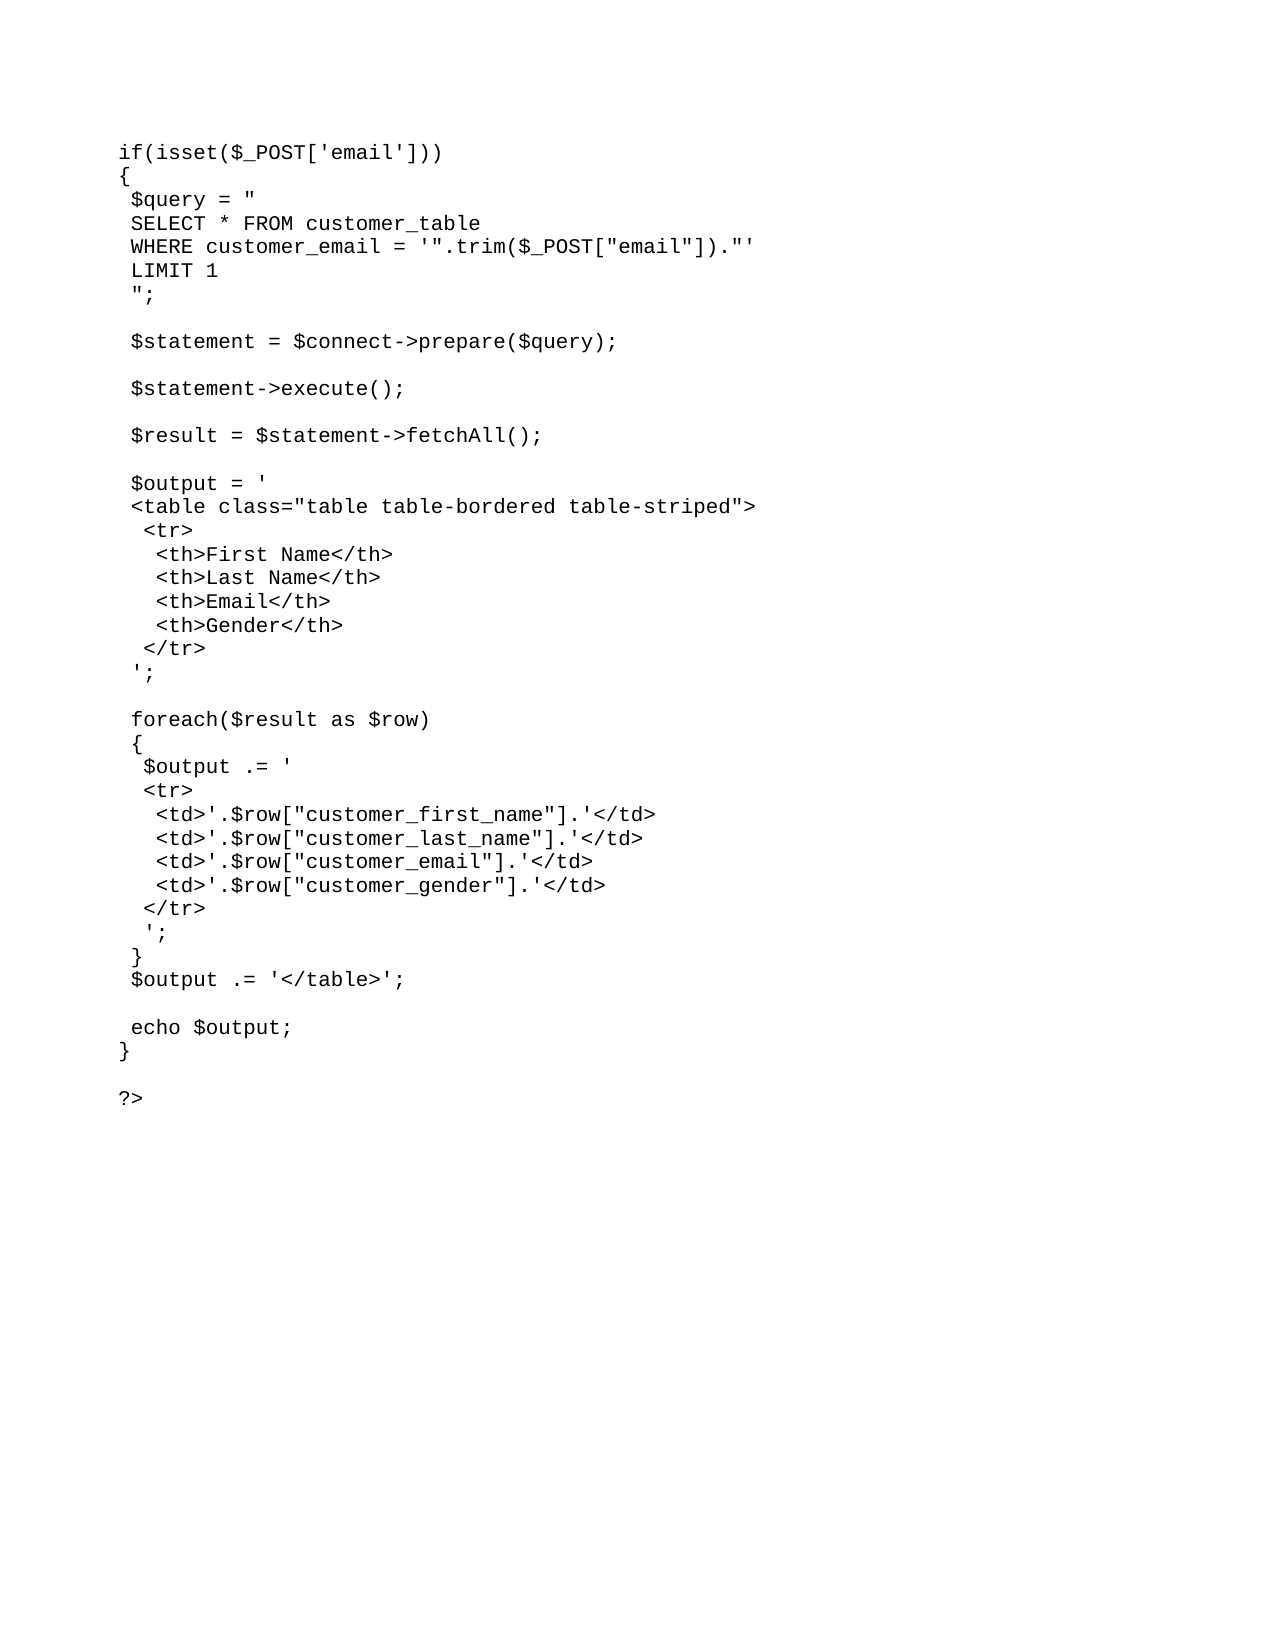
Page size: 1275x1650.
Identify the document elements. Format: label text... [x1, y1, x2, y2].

text <td>'.$row["customer_last_name"].'</td> [118, 827, 1157, 851]
text foreach($result as $row) [118, 709, 1157, 733]
text if(isset($_POST['email'])) [118, 142, 1157, 165]
text '; [118, 922, 1157, 946]
text <th>Last Name</th> [118, 567, 1157, 591]
text $output = ' [118, 473, 1157, 496]
text <th>Email</th> [118, 591, 1157, 615]
text <tr> [118, 780, 1157, 804]
text LIMIT 1 [118, 260, 1157, 284]
text { [118, 733, 1157, 757]
text <td>'.$row["customer_gender"].'</td> [118, 875, 1157, 898]
text $output .= '</table>'; [118, 969, 1157, 993]
text { [118, 165, 1157, 189]
text } [118, 1040, 1157, 1064]
text $statement = $connect->prepare($query); [118, 331, 1157, 354]
text <th>First Name</th> [118, 544, 1157, 567]
text $query = " [118, 189, 1157, 213]
text "; [118, 284, 1157, 307]
text echo $output; [118, 1017, 1157, 1040]
text </tr> [118, 638, 1157, 662]
text WHERE customer_email = '".trim($_POST["email"])."' [118, 236, 1157, 260]
text <td>'.$row["customer_first_name"].'</td> [118, 804, 1157, 827]
text <tr> [118, 520, 1157, 544]
text ?> [118, 1088, 1157, 1111]
text $result = $statement->fetchAll(); [118, 426, 1157, 449]
text <th>Gender</th> [118, 615, 1157, 638]
text </tr> [118, 898, 1157, 922]
text } [118, 946, 1157, 969]
text <td>'.$row["customer_email"].'</td> [118, 851, 1157, 875]
text <table class="table table-bordered table-striped"> [118, 496, 1157, 520]
text '; [118, 662, 1157, 686]
text SELECT * FROM customer_table [118, 213, 1157, 236]
text $statement->execute(); [118, 378, 1157, 402]
text $output .= ' [118, 757, 1157, 780]
